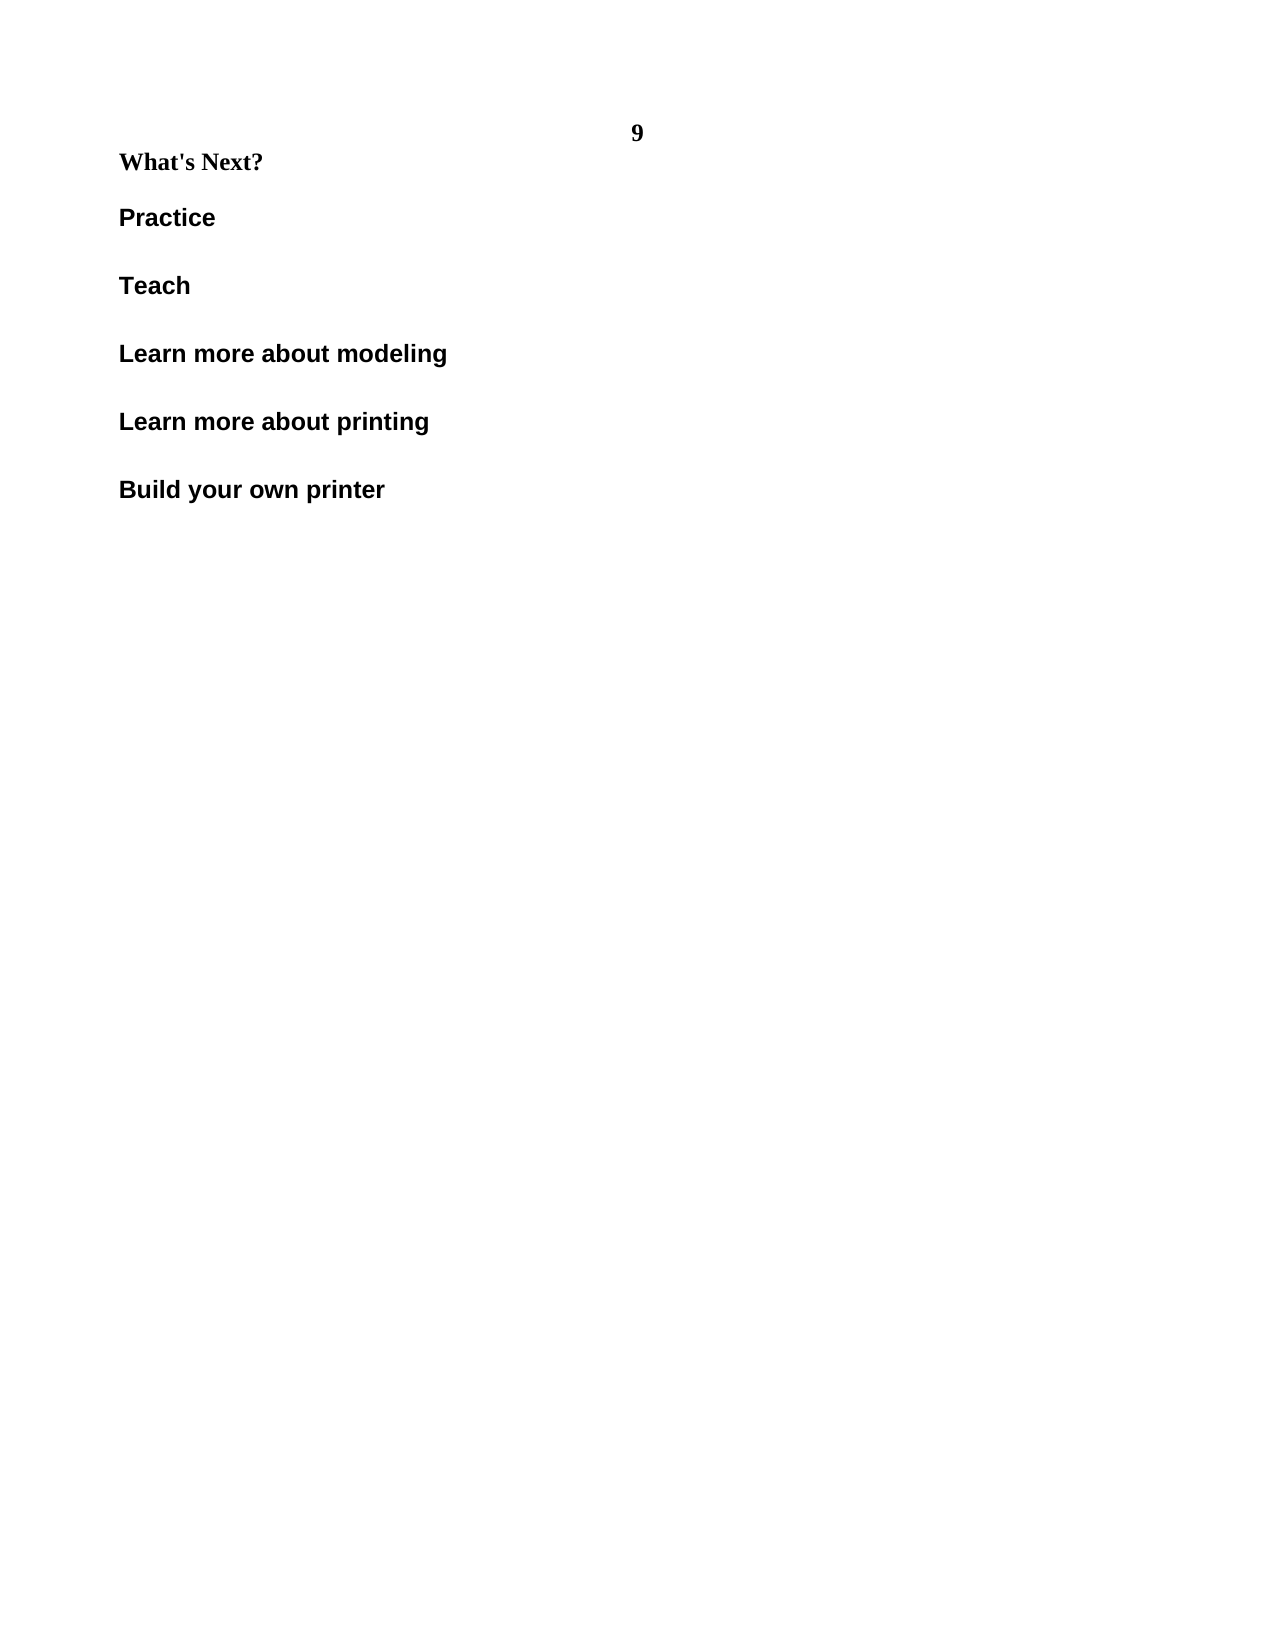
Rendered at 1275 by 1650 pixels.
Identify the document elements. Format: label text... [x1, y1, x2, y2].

text Build your own printer [118, 475, 1156, 504]
text Teach [118, 271, 1156, 300]
text Learn more about modeling [118, 339, 1156, 368]
text Practice [118, 203, 1156, 232]
title What's Next? [118, 147, 1156, 176]
text Learn more about printing [118, 407, 1156, 436]
text 9 [118, 118, 1156, 147]
